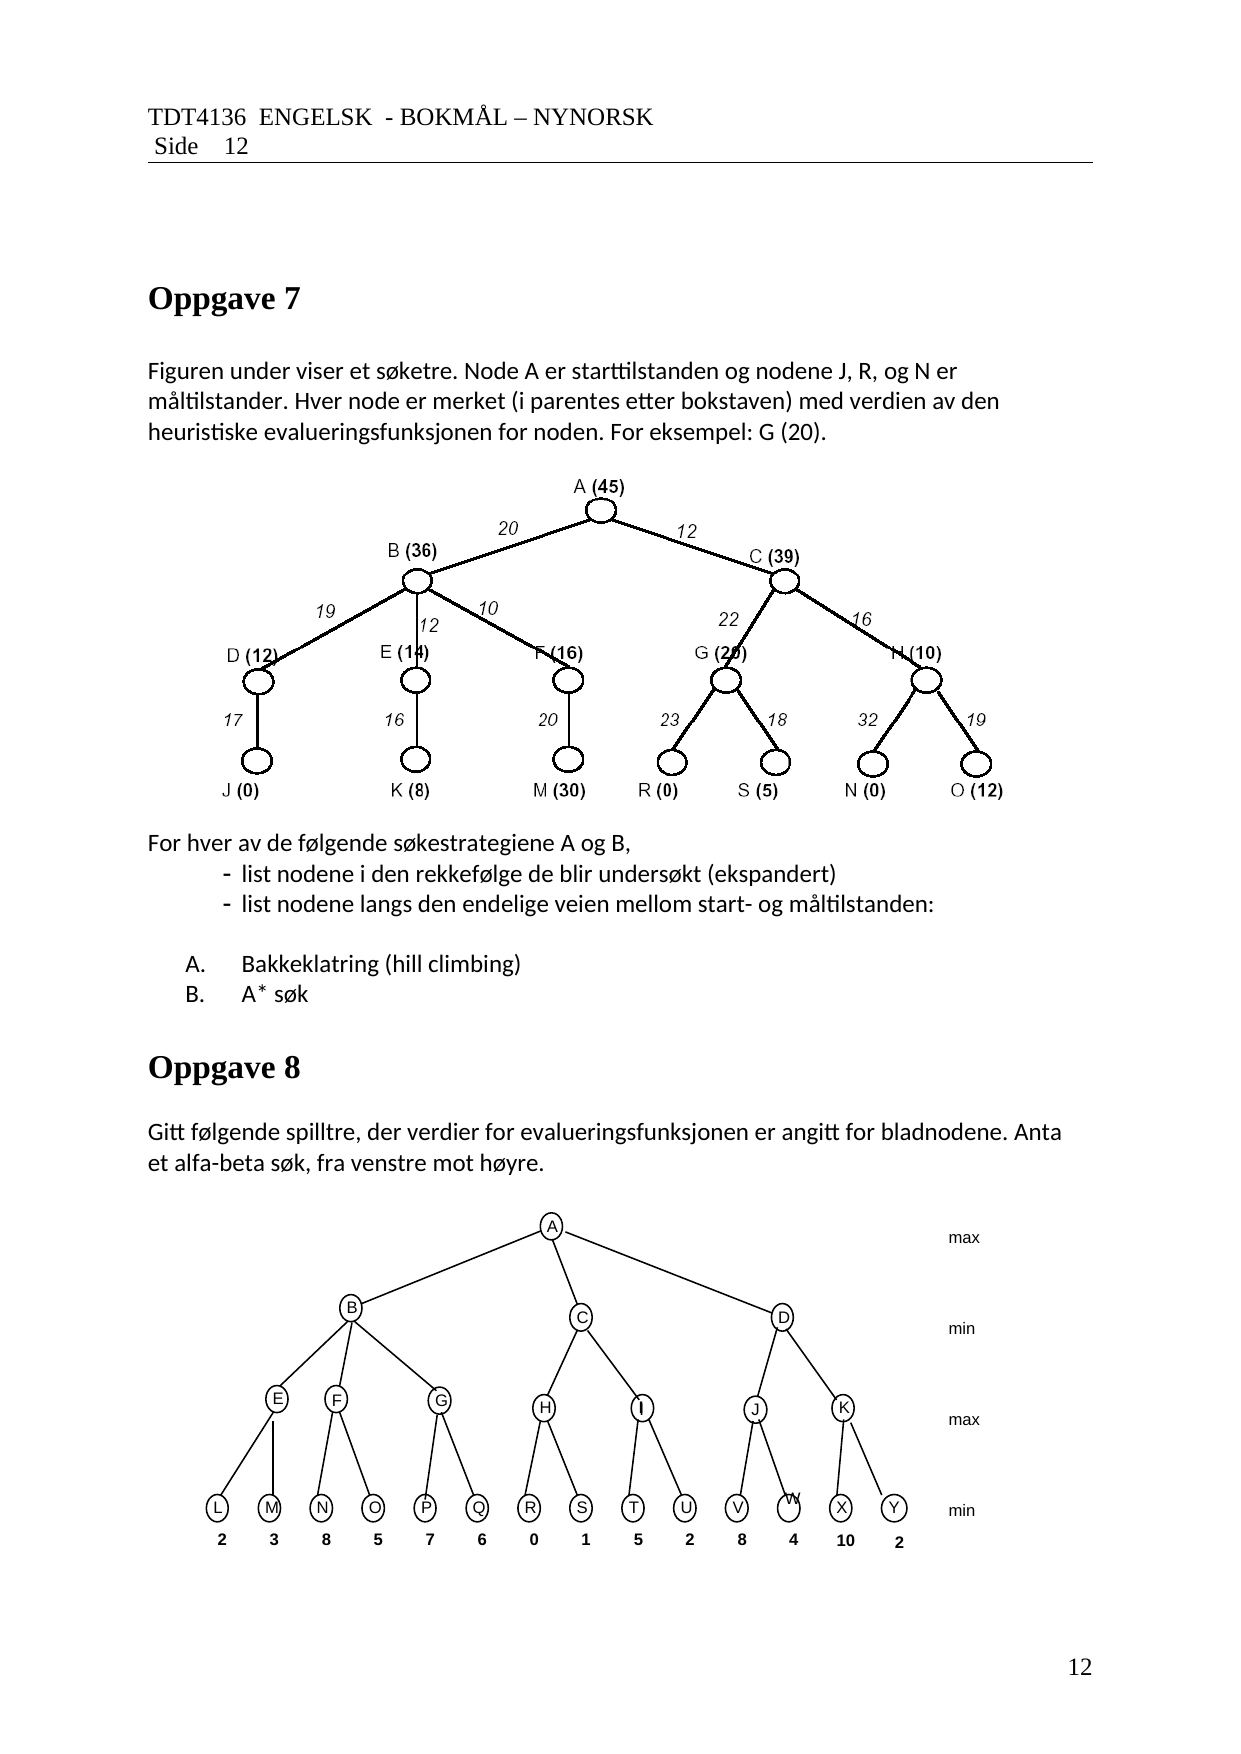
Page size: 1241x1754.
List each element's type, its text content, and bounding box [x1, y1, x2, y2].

list Bakkeklatring (hill climbing) [185, 948, 1091, 978]
text Figuren under viser et søketre. Node A er starttilstanden og nodene J, R, og N er måltilstander. Hver node er merket (i parentes etter bokstaven) med verdien av den heuristiske evalueringsfunksjonen for noden. For eksempel: G (20). [148, 355, 1091, 446]
picture [191, 446, 1012, 828]
list A* søk [185, 978, 1091, 1009]
text Gitt følgende spilltre, der verdier for evalueringsfunksjonen er angitt for bladnodene. Anta [148, 1116, 1091, 1147]
list list nodene i den rekkefølge de blir undersøkt (ekspandert) [223, 858, 1091, 889]
list list nodene langs den endelige veien mellom start- og måltilstanden: [223, 889, 1091, 919]
text Oppgave 8 [148, 1047, 1093, 1086]
text et alfa-beta søk, fra venstre mot høyre. [148, 1147, 1091, 1177]
text For hver av de følgende søkestrategiene A og B, [148, 828, 1091, 858]
text Oppgave 7 [148, 278, 1093, 316]
